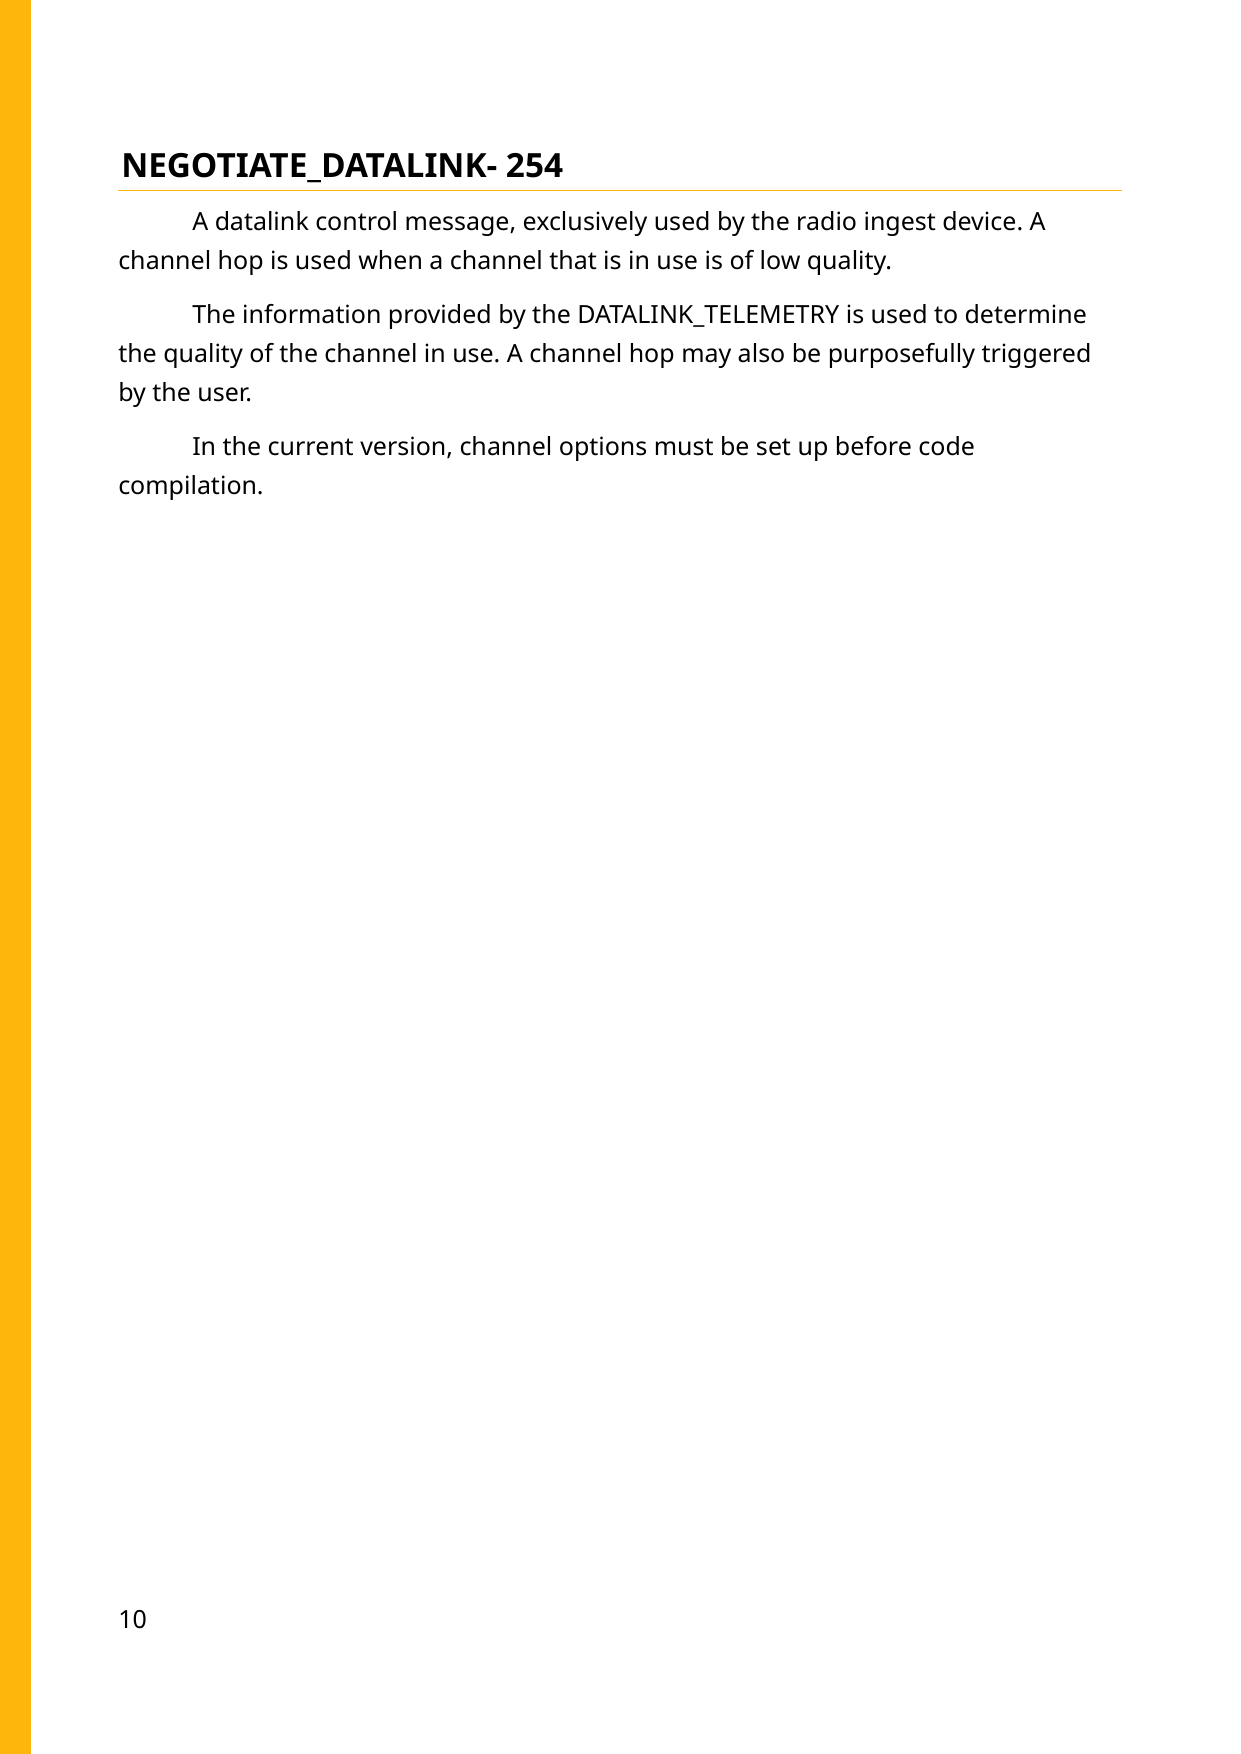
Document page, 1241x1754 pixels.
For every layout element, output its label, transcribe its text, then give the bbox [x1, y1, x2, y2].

subtitle NEGOTIATE_DATALINK- 254 [118, 139, 1122, 190]
text A datalink control message, exclusively used by the radio ingest device. A channel hop is used when a channel that is in use is of low quality. [118, 204, 1122, 277]
text The information provided by the DATALINK_TELEMETRY is used to determine the quality of the channel in use. A channel hop may also be purposefully triggered by the user. [118, 297, 1122, 409]
text In the current version, channel options must be set up before code compilation. [118, 429, 1122, 502]
